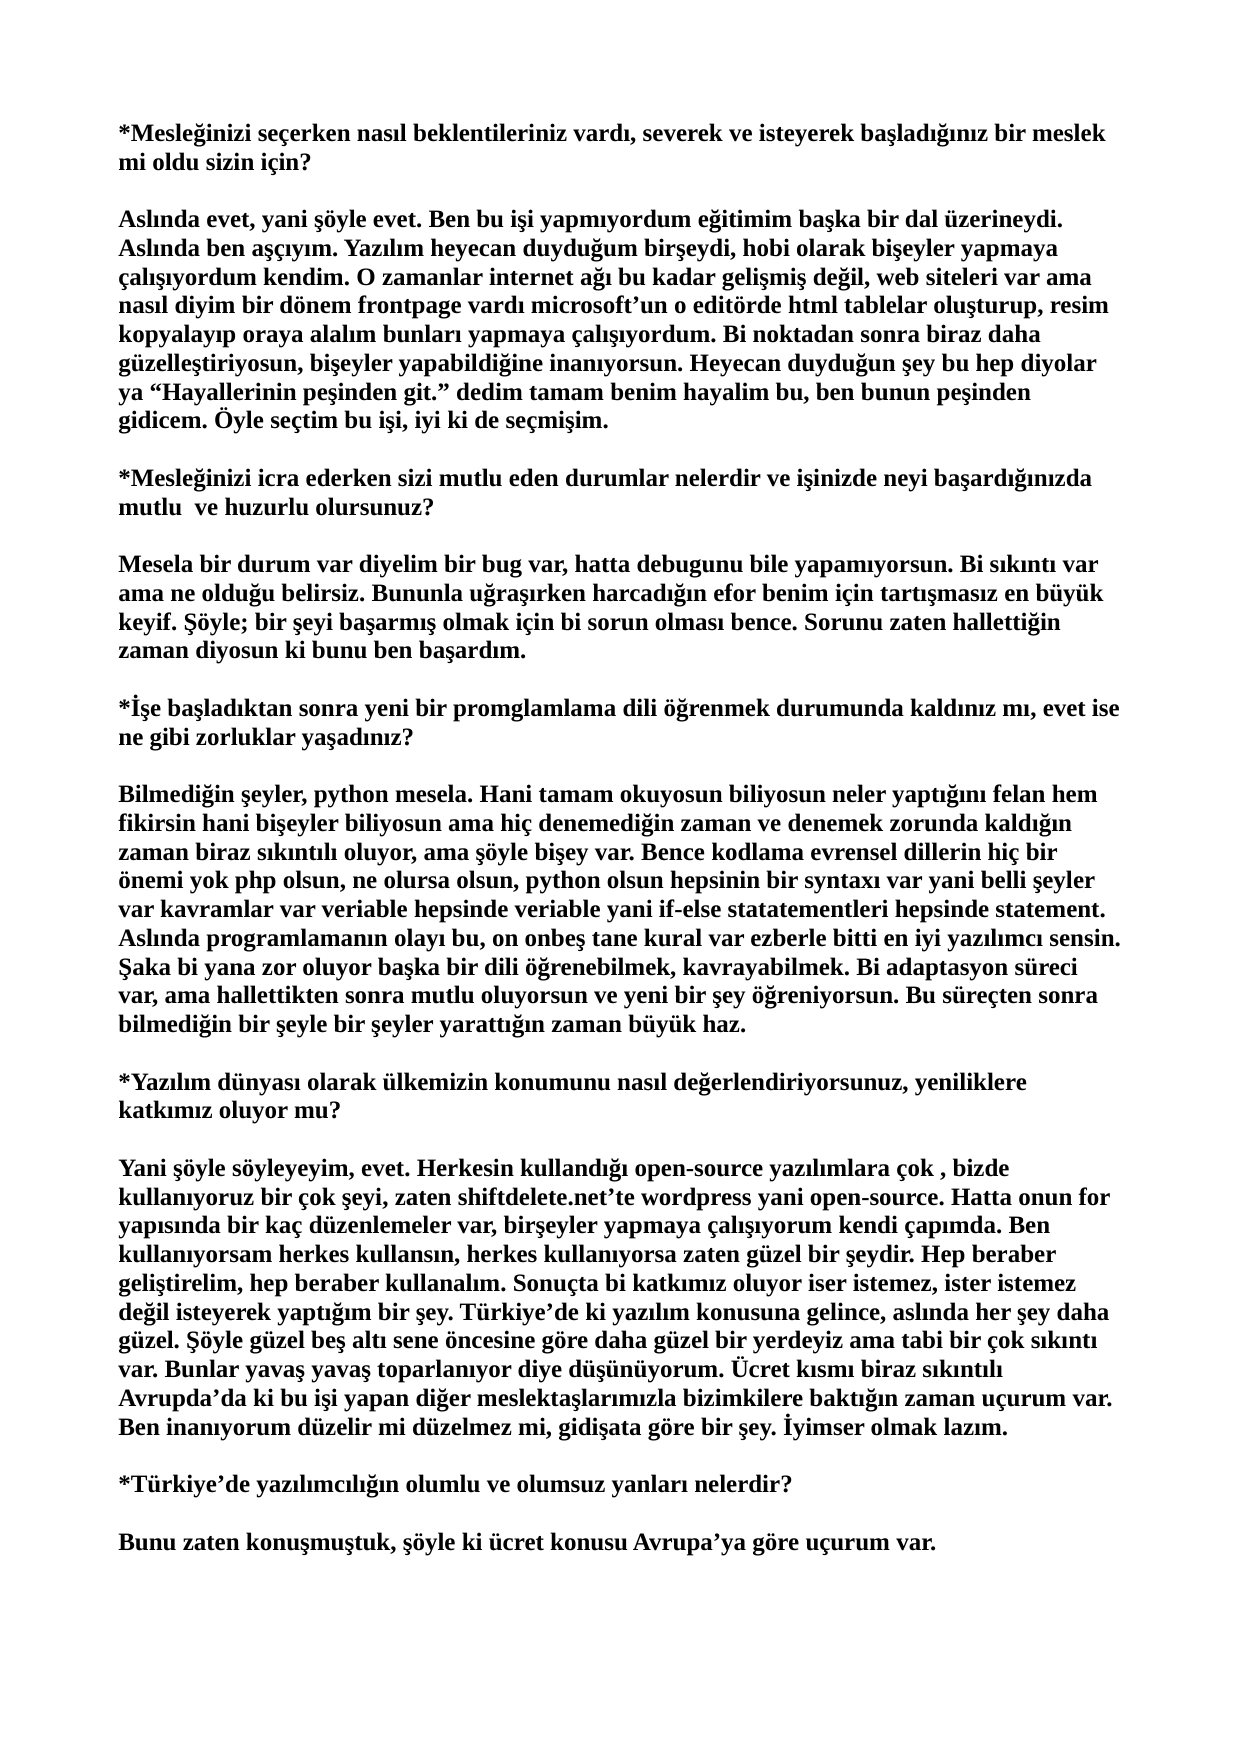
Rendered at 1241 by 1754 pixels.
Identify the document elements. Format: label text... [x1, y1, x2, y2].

text Aslında programlamanın olayı bu, on onbeş tane kural var ezberle bitti en iyi yazılımcı sensin. [118, 923, 1122, 952]
text *Türkiye’de yazılımcılığın olumlu ve olumsuz yanları nelerdir? [118, 1469, 1122, 1498]
text Bilmediğin şeyler, python mesela. Hani tamam okuyosun biliyosun neler yaptığını felan hem fikirsin hani bişeyler biliyosun ama hiç denemediğin zaman ve denemek zorunda kaldığın zaman biraz sıkıntılı oluyor, ama şöyle bişey var. Bence kodlama evrensel dillerin hiç bir önemi yok php olsun, ne olursa olsun, python olsun hepsinin bir syntaxı var yani belli şeyler var kavramlar var veriable hepsinde veriable yani if-else statatementleri hepsinde statement. [118, 779, 1122, 923]
text *Mesleğinizi seçerken nasıl beklentileriniz vardı, severek ve isteyerek başladığınız bir meslek mi oldu sizin için? [118, 118, 1122, 176]
text Şaka bi yana zor oluyor başka bir dili öğrenebilmek, kavrayabilmek. Bi adaptasyon süreci var, ama hallettikten sonra mutlu oluyorsun ve yeni bir şey öğreniyorsun. Bu süreçten sonra bilmediğin bir şeyle bir şeyler yarattığın zaman büyük haz. [118, 952, 1122, 1038]
text Yani şöyle söyleyeyim, evet. Herkesin kullandığı open-source yazılımlara çok , bizde kullanıyoruz bir çok şeyi, zaten shiftdelete.net’te wordpress yani open-source. Hatta onun for yapısında bir kaç düzenlemeler var, birşeyler yapmaya çalışıyorum kendi çapımda. Ben kullanıyorsam herkes kullansın, herkes kullanıyorsa zaten güzel bir şeydir. Hep beraber geliştirelim, hep beraber kullanalım. Sonuçta bi katkımız oluyor iser istemez, ister istemez değil isteyerek yaptığım bir şey. Türkiye’de ki yazılım konusuna gelince, aslında her şey daha güzel. Şöyle güzel beş altı sene öncesine göre daha güzel bir yerdeyiz ama tabi bir çok sıkıntı var. Bunlar yavaş yavaş toparlanıyor diye düşünüyorum. Ücret kısmı biraz sıkıntılı Avrupda’da ki bu işi yapan diğer meslektaşlarımızla bizimkilere baktığın zaman uçurum var. Ben inanıyorum düzelir mi düzelmez mi, gidişata göre bir şey. İyimser olmak lazım. [118, 1153, 1122, 1441]
text Aslında evet, yani şöyle evet. Ben bu işi yapmıyordum eğitimim başka bir dal üzerineydi. Aslında ben aşçıyım. Yazılım heyecan duyduğum birşeydi, hobi olarak bişeyler yapmaya çalışıyordum kendim. O zamanlar internet ağı bu kadar gelişmiş değil, web siteleri var ama nasıl diyim bir dönem frontpage vardı microsoft’un o editörde html tablelar oluşturup, resim kopyalayıp oraya alalım bunları yapmaya çalışıyordum. Bi noktadan sonra biraz daha güzelleştiriyosun, bişeyler yapabildiğine inanıyorsun. Heyecan duyduğun şey bu hep diyolar ya “Hayallerinin peşinden git.” dedim tamam benim hayalim bu, ben bunun peşinden gidicem. Öyle seçtim bu işi, iyi ki de seçmişim. [118, 204, 1122, 434]
text *Yazılım dünyası olarak ülkemizin konumunu nasıl değerlendiriyorsunuz, yeniliklere katkımız oluyor mu? [118, 1067, 1122, 1124]
text Mesela bir durum var diyelim bir bug var, hatta debugunu bile yapamıyorsun. Bi sıkıntı var ama ne olduğu belirsiz. Bununla uğraşırken harcadığın efor benim için tartışmasız en büyük keyif. Şöyle; bir şeyi başarmış olmak için bi sorun olması bence. Sorunu zaten hallettiğin zaman diyosun ki bunu ben başardım. [118, 549, 1122, 664]
text *İşe başladıktan sonra yeni bir promglamlama dili öğrenmek durumunda kaldınız mı, evet ise ne gibi zorluklar yaşadınız? [118, 693, 1122, 751]
text *Mesleğinizi icra ederken sizi mutlu eden durumlar nelerdir ve işinizde neyi başardığınızda mutlu ve huzurlu olursunuz? [118, 463, 1122, 521]
text Bunu zaten konuşmuştuk, şöyle ki ücret konusu Avrupa’ya göre uçurum var. [118, 1527, 1122, 1556]
